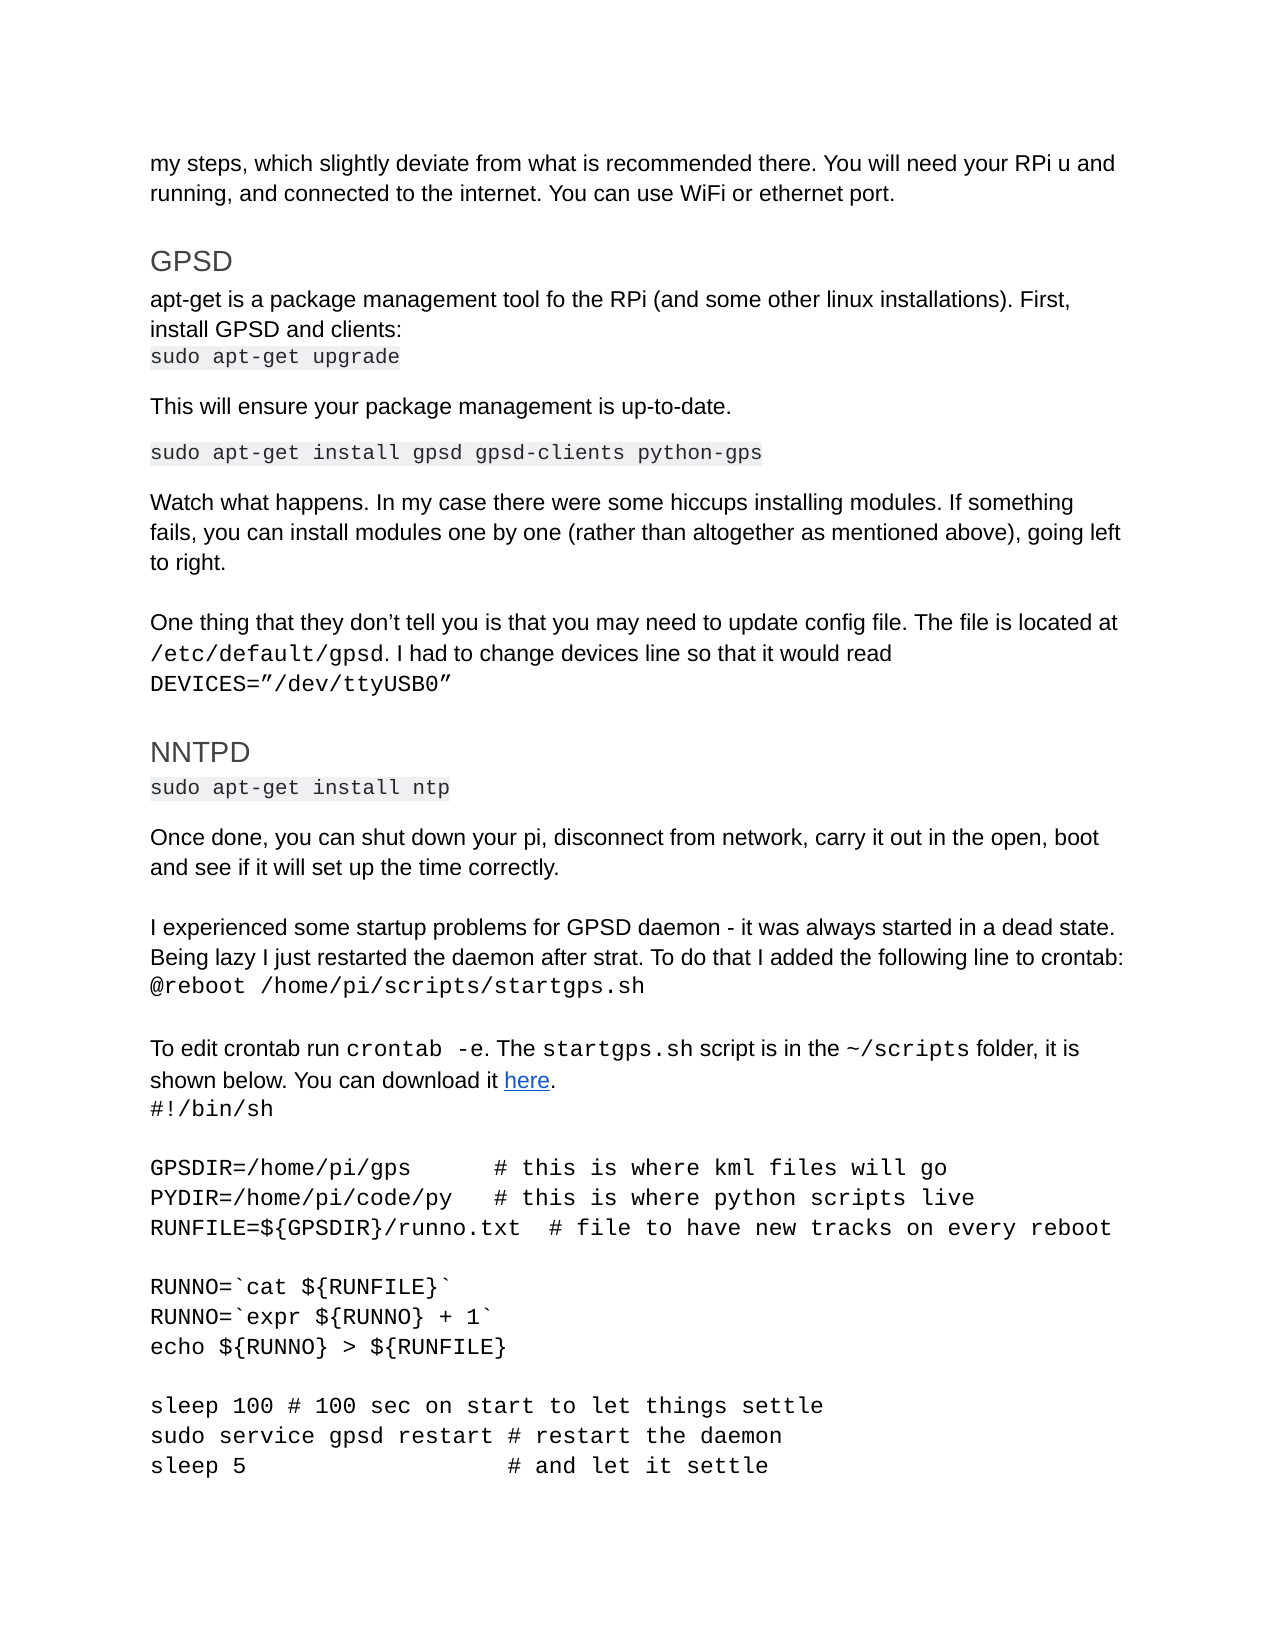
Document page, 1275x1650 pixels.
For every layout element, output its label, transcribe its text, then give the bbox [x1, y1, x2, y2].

text sudo apt-get install ntp [150, 777, 1125, 801]
text RUNFILE=${GPSDIR}/runno.txt # file to have new tracks on every reboot [150, 1216, 1125, 1242]
text #!/bin/sh [150, 1097, 1125, 1123]
text apt-get is a package management tool fo the RPi (and some other linux installations). First, install GPSD and clients: [150, 286, 1125, 342]
text I experienced some startup problems for GPSD daemon - it was always started in a dead state. Being lazy I just restarted the daemon after strat. To do that I added the following line to crontab: [150, 914, 1125, 971]
subtitle GPSD [150, 244, 1125, 277]
text sleep 100 # 100 sec on start to let things settle [150, 1395, 1125, 1421]
text One thing that they don’t tell you is that you may need to update config file. The file is located at /etc/default/gpsd. I had to change devices line so that it would read [150, 609, 1125, 668]
text This will ensure your package management is up-to-date. [150, 393, 1125, 419]
text RUNNO=`cat ${RUNFILE}` [150, 1276, 1125, 1302]
text sudo apt-get install gpsd gpsd-clients python-gps [150, 442, 1125, 466]
text DEVICES=”/dev/ttyUSB0” [150, 672, 1125, 698]
text @reboot /home/pi/scripts/startgps.sh [150, 974, 1125, 1001]
text Watch what happens. In my case there were some hiccups installing modules. If something fails, you can install modules one by one (rather than altogether as mentioned above), going left to right. [150, 488, 1125, 575]
text sudo service gpsd restart # restart the daemon [150, 1425, 1125, 1451]
text Once done, you can shut down your pi, disconnect from network, carry it out in the open, boot and see if it will set up the time correctly. [150, 823, 1125, 880]
subtitle NNTPD [150, 735, 1125, 769]
text GPSDIR=/home/pi/gps # this is where kml files will go [150, 1157, 1125, 1182]
text echo ${RUNNO} > ${RUNFILE} [150, 1335, 1125, 1361]
text PYDIR=/home/pi/code/py # this is where python scripts live [150, 1186, 1125, 1212]
text my steps, which slightly deviate from what is recommended there. You will need your RPi u and running, and connected to the internet. You can use WiFi or ethernet port. [150, 150, 1125, 207]
text sleep 5 # and let it settle [150, 1454, 1125, 1480]
text sudo apt-get upgrade [150, 346, 1125, 370]
text RUNNO=`expr ${RUNNO} + 1` [150, 1306, 1125, 1331]
text To edit crontab run crontab -e. The startgps.sh script is in the ~/scripts folder, it is shown below. You can download it here. [150, 1034, 1125, 1093]
